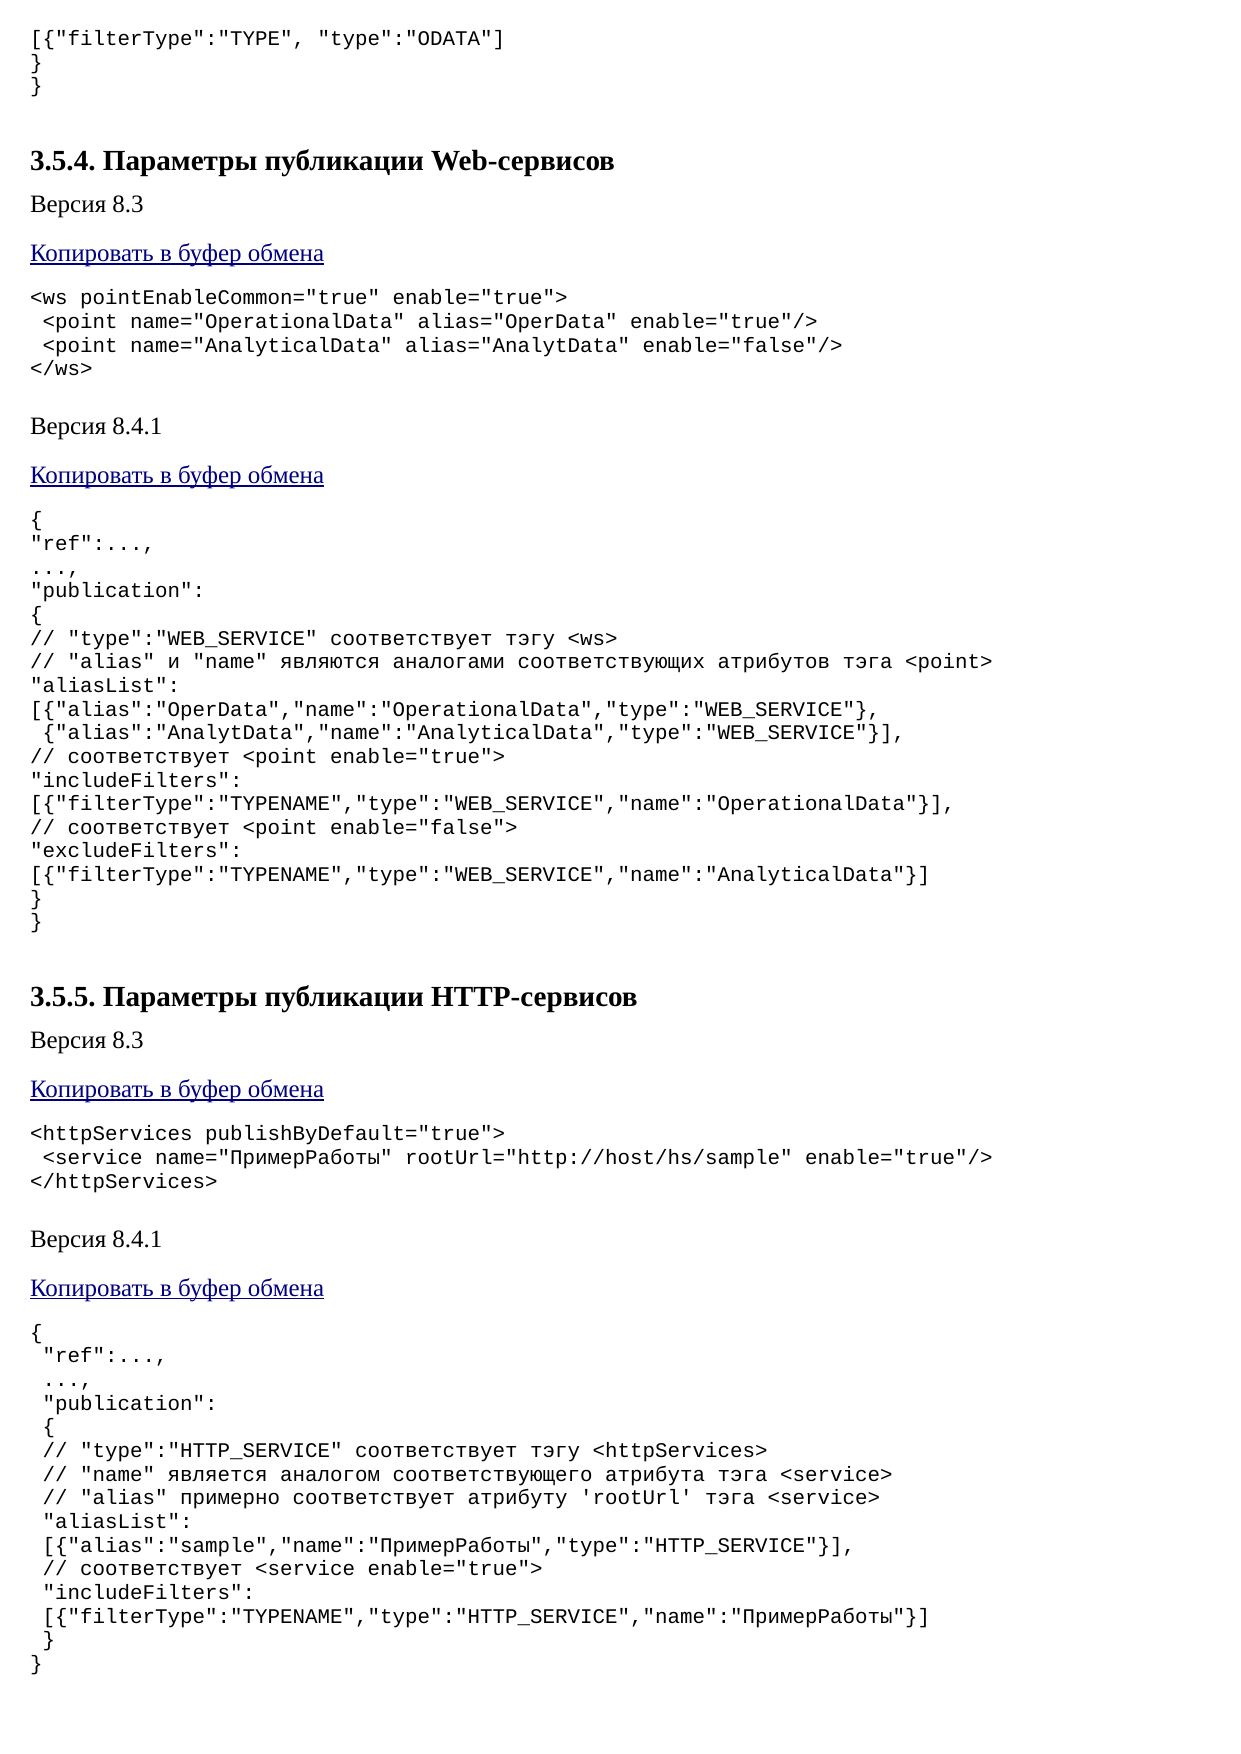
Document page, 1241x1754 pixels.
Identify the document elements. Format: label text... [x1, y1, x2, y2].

text // соответствует <service enable="true"> [30, 1558, 1211, 1582]
text [{"filterType":"TYPE", "type":"ODATA"] [30, 28, 1211, 52]
text "includeFilters": [30, 1582, 1211, 1606]
text </ws> [30, 358, 1211, 382]
text // соответствует <point enable="false"> [30, 817, 1211, 841]
text <httpServices publishByDefault="true"> [30, 1123, 1211, 1147]
text Версия 8.4.1 [30, 1224, 1211, 1252]
text Копировать в буфер обмена [30, 1273, 1211, 1302]
text [{"alias":"sample","name":"ПримерРаботы","type":"HTTP_SERVICE"}], [30, 1535, 1211, 1558]
text { [30, 1416, 1211, 1440]
text } [30, 888, 1211, 911]
text [{"filterType":"TYPENAME","type":"WEB_SERVICE","name":"OperationalData"}], [30, 793, 1211, 817]
text Версия 8.3 [30, 189, 1211, 218]
text </httpServices> [30, 1171, 1211, 1194]
text // "alias" примерно соответствует атрибуту 'rootUrl' тэга <service> [30, 1487, 1211, 1511]
text "publication": [30, 1393, 1211, 1416]
text <ws pointEnableCommon="true" enable="true"> [30, 287, 1211, 311]
text Версия 8.3 [30, 1025, 1211, 1054]
text ..., [30, 1369, 1211, 1393]
text "ref":..., [30, 533, 1211, 557]
text { [30, 1322, 1211, 1346]
text ..., [30, 557, 1211, 580]
text } [30, 1653, 1211, 1677]
text "aliasList": [30, 1511, 1211, 1535]
text Копировать в буфер обмена [30, 460, 1211, 489]
text "excludeFilters": [30, 841, 1211, 864]
text Версия 8.4.1 [30, 411, 1211, 440]
text <service name="ПримерРаботы" rootUrl="http://host/hs/sample" enable="true"/> [30, 1147, 1211, 1171]
text <point name="OperationalData" alias="OperData" enable="true"/> [30, 311, 1211, 334]
text "aliasList": [30, 675, 1211, 699]
text } [30, 75, 1211, 99]
text {"alias":"AnalytData","name":"AnalyticalData","type":"WEB_SERVICE"}], [30, 722, 1211, 746]
text "publication": [30, 580, 1211, 604]
text // "name" является аналогом соответствующего атрибута тэга <service> [30, 1464, 1211, 1487]
text } [30, 911, 1211, 935]
text [{"filterType":"TYPENAME","type":"HTTP_SERVICE","name":"ПримерРаботы"}] [30, 1606, 1211, 1629]
subtitle 3.5.4. Параметры публикации Web-сервисов [30, 143, 1211, 177]
text // соответствует <point enable="true"> [30, 746, 1211, 769]
text { [30, 509, 1211, 533]
text Копировать в буфер обмена [30, 238, 1211, 267]
text [{"alias":"OperData","name":"OperationalData","type":"WEB_SERVICE"}, [30, 699, 1211, 722]
text Копировать в буфер обмена [30, 1074, 1211, 1103]
text // "type":"HTTP_SERVICE" соответствует тэгу <httpServices> [30, 1440, 1211, 1464]
text // "alias" и "name" являются аналогами соответствующих атрибутов тэга <point> [30, 651, 1211, 675]
text } [30, 52, 1211, 75]
subtitle 3.5.5. Параметры публикации HTTP-сервисов [30, 979, 1211, 1013]
text [{"filterType":"TYPENAME","type":"WEB_SERVICE","name":"AnalyticalData"}] [30, 864, 1211, 888]
text <point name="AnalyticalData" alias="AnalytData" enable="false"/> [30, 334, 1211, 358]
text "includeFilters": [30, 769, 1211, 793]
text // "type":"WEB_SERVICE" соответствует тэгу <ws> [30, 628, 1211, 651]
text { [30, 604, 1211, 628]
text "ref":..., [30, 1346, 1211, 1369]
text } [30, 1629, 1211, 1653]
